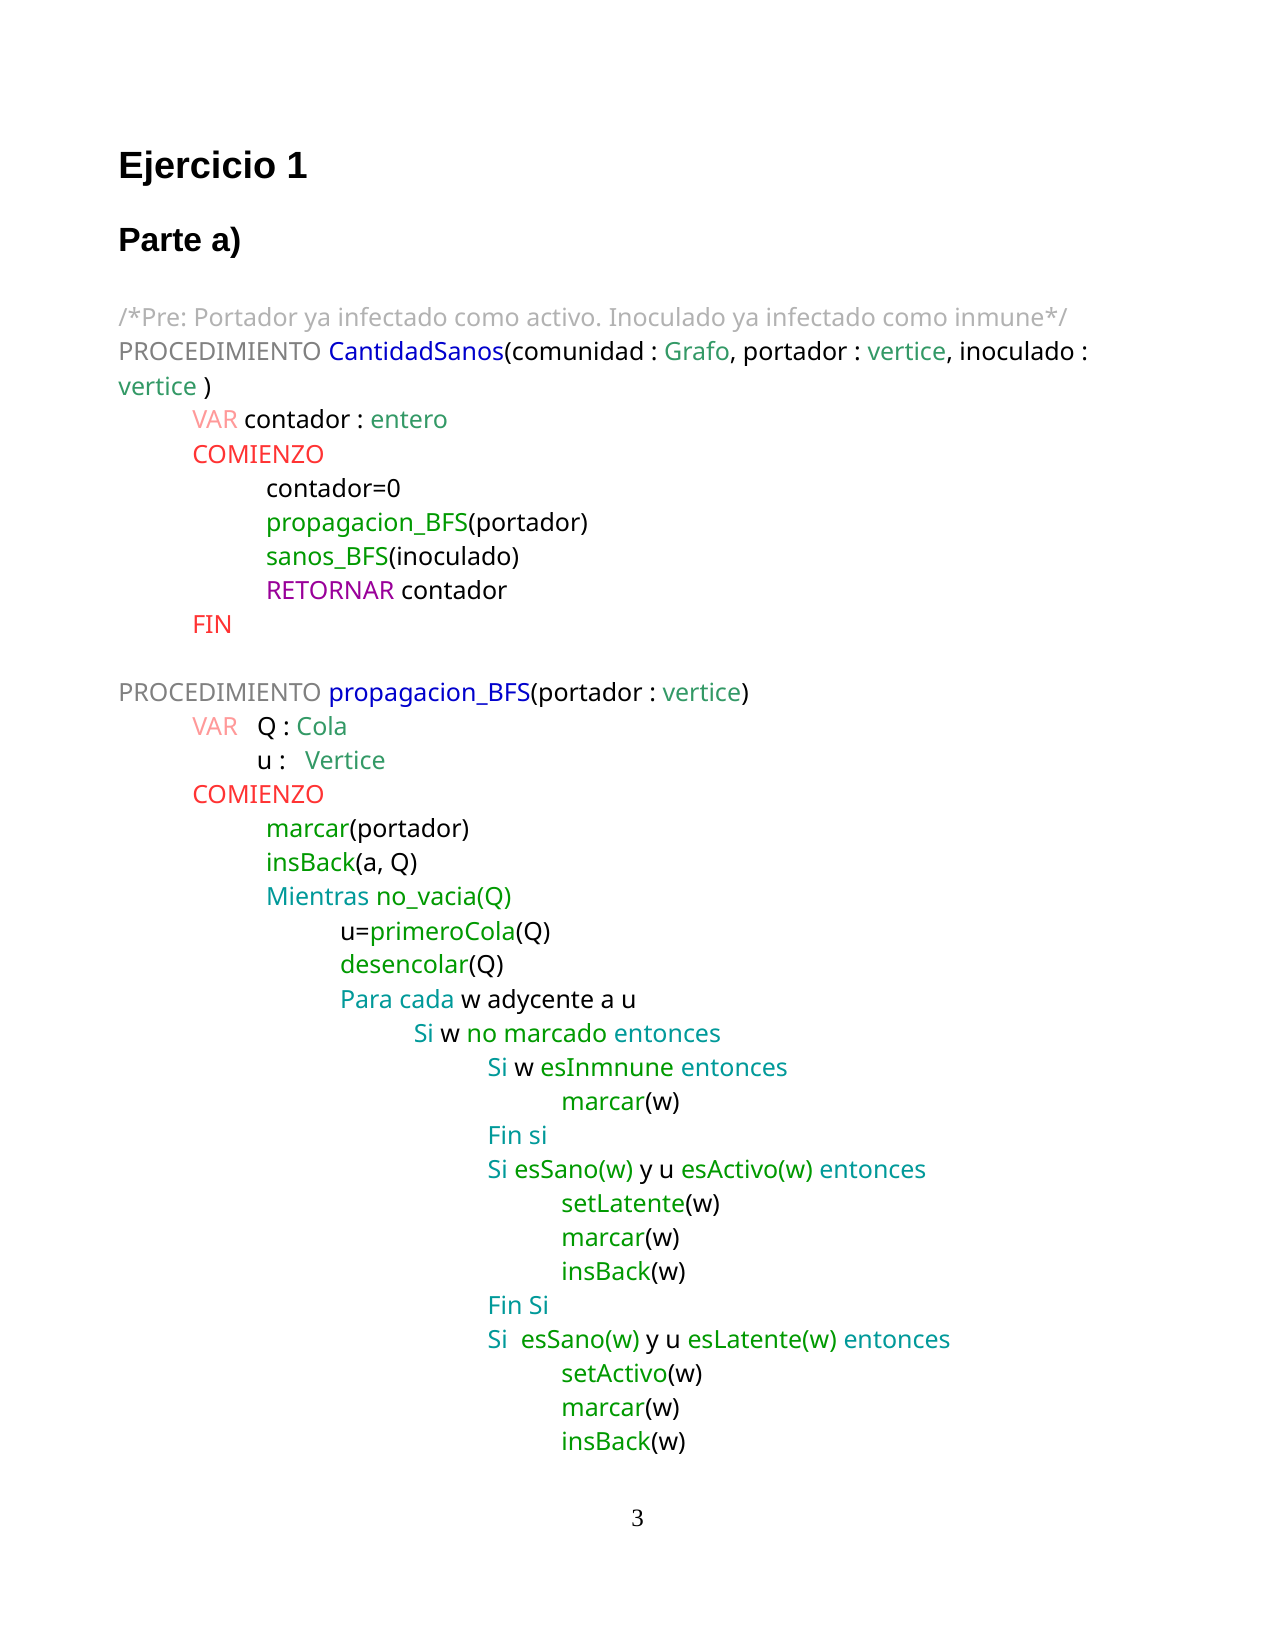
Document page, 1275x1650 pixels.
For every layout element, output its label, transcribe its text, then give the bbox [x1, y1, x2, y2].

text marcar(w) [118, 1390, 1157, 1424]
text marcar(w) [118, 1220, 1157, 1254]
subtitle Ejercicio 1 [118, 143, 1157, 187]
text VAR Q : Cola [118, 709, 1157, 743]
text Mientras no_vacia(Q) [118, 879, 1157, 913]
text Si w esInmnune entonces [118, 1049, 1157, 1083]
text PROCEDIMIENTO CantidadSanos(comunidad : Grafo, portador : vertice, inoculado : vertice ) [118, 334, 1157, 402]
text Si w no marcado entonces [118, 1015, 1157, 1049]
text insBack(a, Q) [118, 845, 1157, 879]
text PROCEDIMIENTO propagacion_BFS(portador : vertice) [118, 675, 1157, 709]
text FIN [118, 607, 1157, 641]
text VAR contador : entero [118, 402, 1157, 436]
text u : Vertice [118, 743, 1157, 777]
text u=primeroCola(Q) [118, 913, 1157, 947]
text setActivo(w) [118, 1356, 1157, 1390]
text Para cada w adycente a u [118, 981, 1157, 1015]
text Fin si [118, 1117, 1157, 1152]
text marcar(portador) [118, 811, 1157, 845]
text marcar(w) [118, 1083, 1157, 1117]
text insBack(w) [118, 1254, 1157, 1288]
subtitle Parte a) [118, 220, 1157, 259]
text sanos_BFS(inoculado) [118, 538, 1157, 572]
text /*Pre: Portador ya infectado como activo. Inoculado ya infectado como inmune*/ [118, 300, 1157, 334]
text COMIENZO [118, 436, 1157, 470]
text Fin Si [118, 1288, 1157, 1322]
text setLatente(w) [118, 1186, 1157, 1220]
text desencolar(Q) [118, 947, 1157, 981]
text Si esSano(w) y u esLatente(w) entonces [118, 1322, 1157, 1356]
text propagacion_BFS(portador) [118, 504, 1157, 538]
text RETORNAR contador [118, 572, 1157, 607]
text contador=0 [118, 470, 1157, 504]
text COMIENZO [118, 777, 1157, 811]
text insBack(w) [118, 1424, 1157, 1458]
text Si esSano(w) y u esActivo(w) entonces [118, 1152, 1157, 1186]
